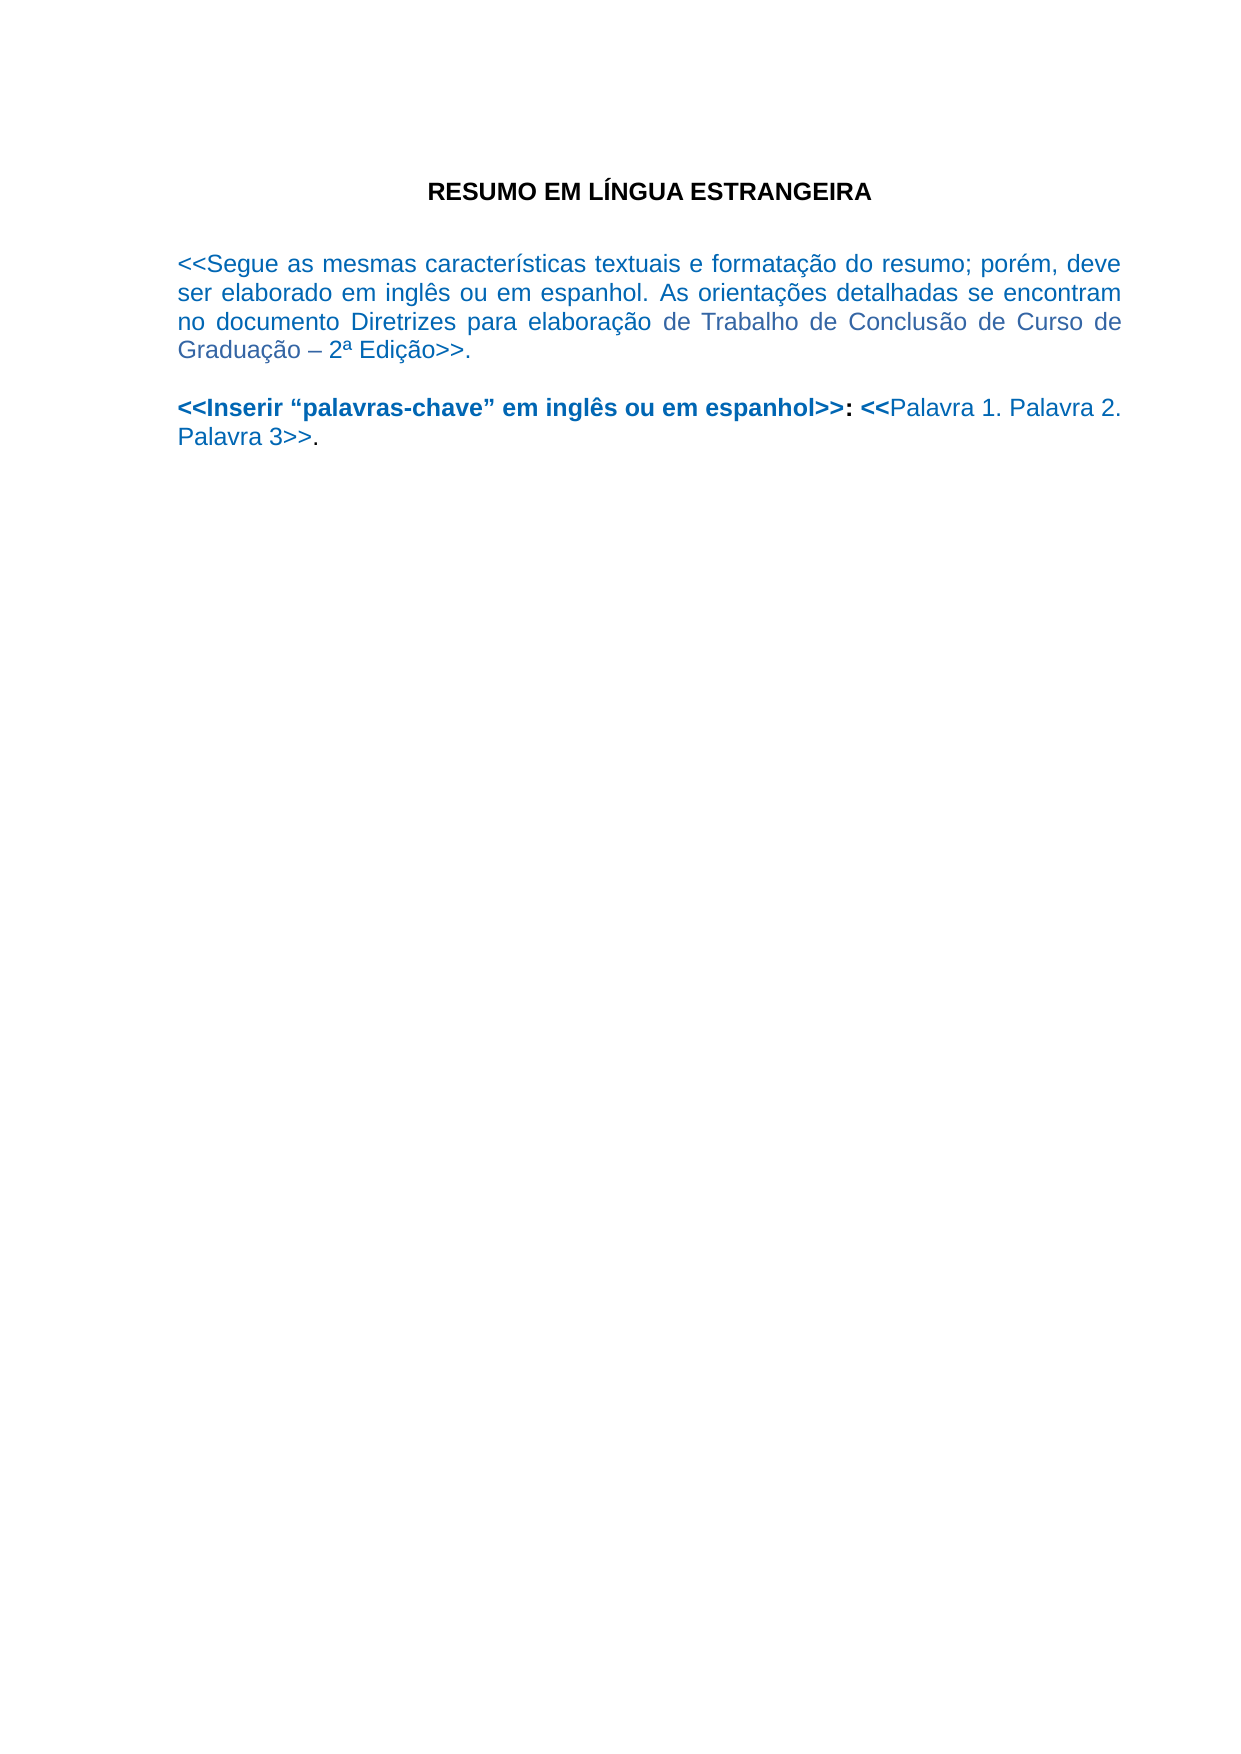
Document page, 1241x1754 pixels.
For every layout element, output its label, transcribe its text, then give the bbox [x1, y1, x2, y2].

text RESUMO EM LÍNGUA ESTRANGEIRA [177, 177, 1122, 206]
text <<Segue as mesmas características textuais e formatação do resumo; porém, deve ser elaborado em inglês ou em espanhol. As orientações detalhadas se encontram no documento Diretrizes para elaboração de Trabalho de Conclusão de Curso de Graduação – 2ª Edição>>. [177, 249, 1122, 364]
text <<Inserir “palavras-chave” em inglês ou em espanhol>>: <<Palavra 1. Palavra 2. Palavra 3>>. [177, 393, 1122, 450]
